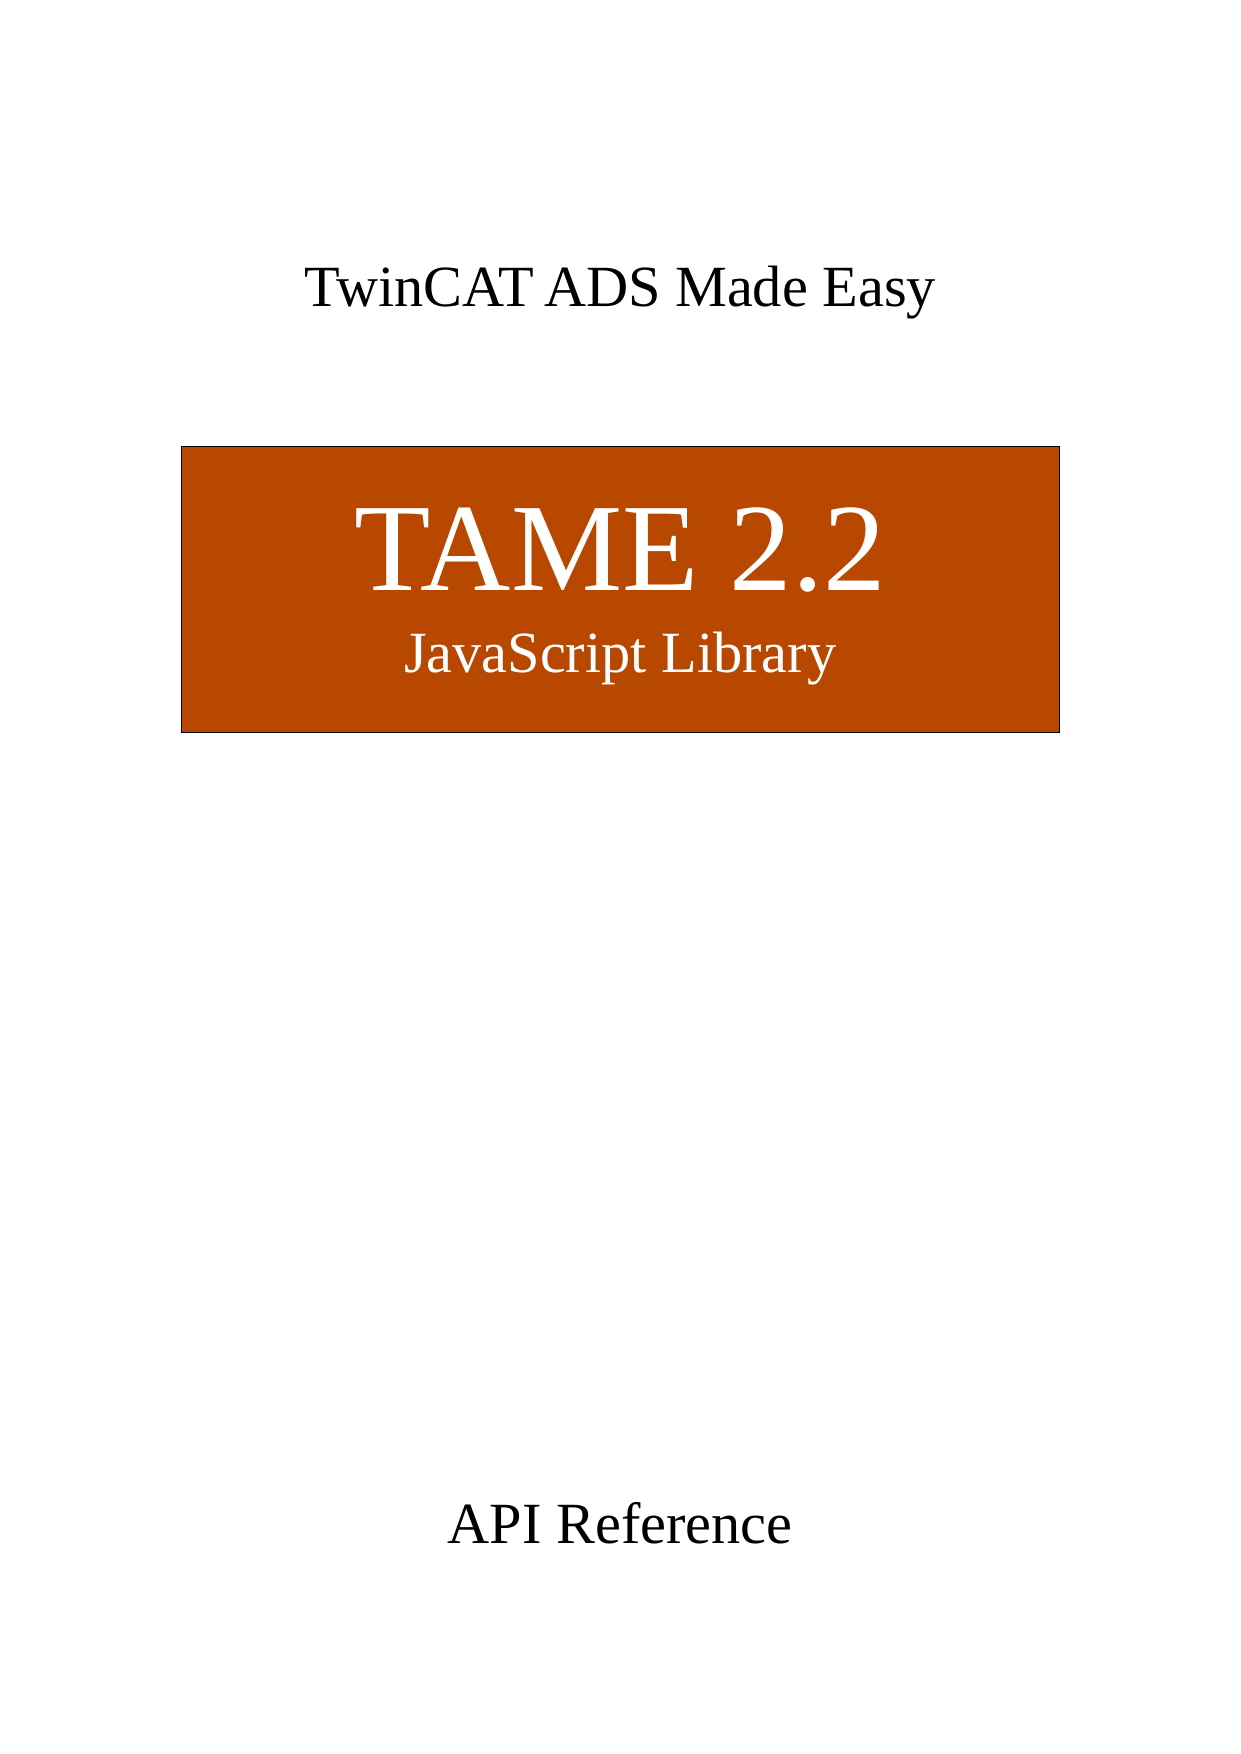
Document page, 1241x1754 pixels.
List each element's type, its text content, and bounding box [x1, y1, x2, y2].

text API Reference [118, 1488, 1122, 1556]
text TwinCAT ADS Made Easy [118, 252, 1122, 319]
text JavaScript Library [190, 618, 1050, 685]
text TAME 2.2 [190, 474, 1050, 618]
